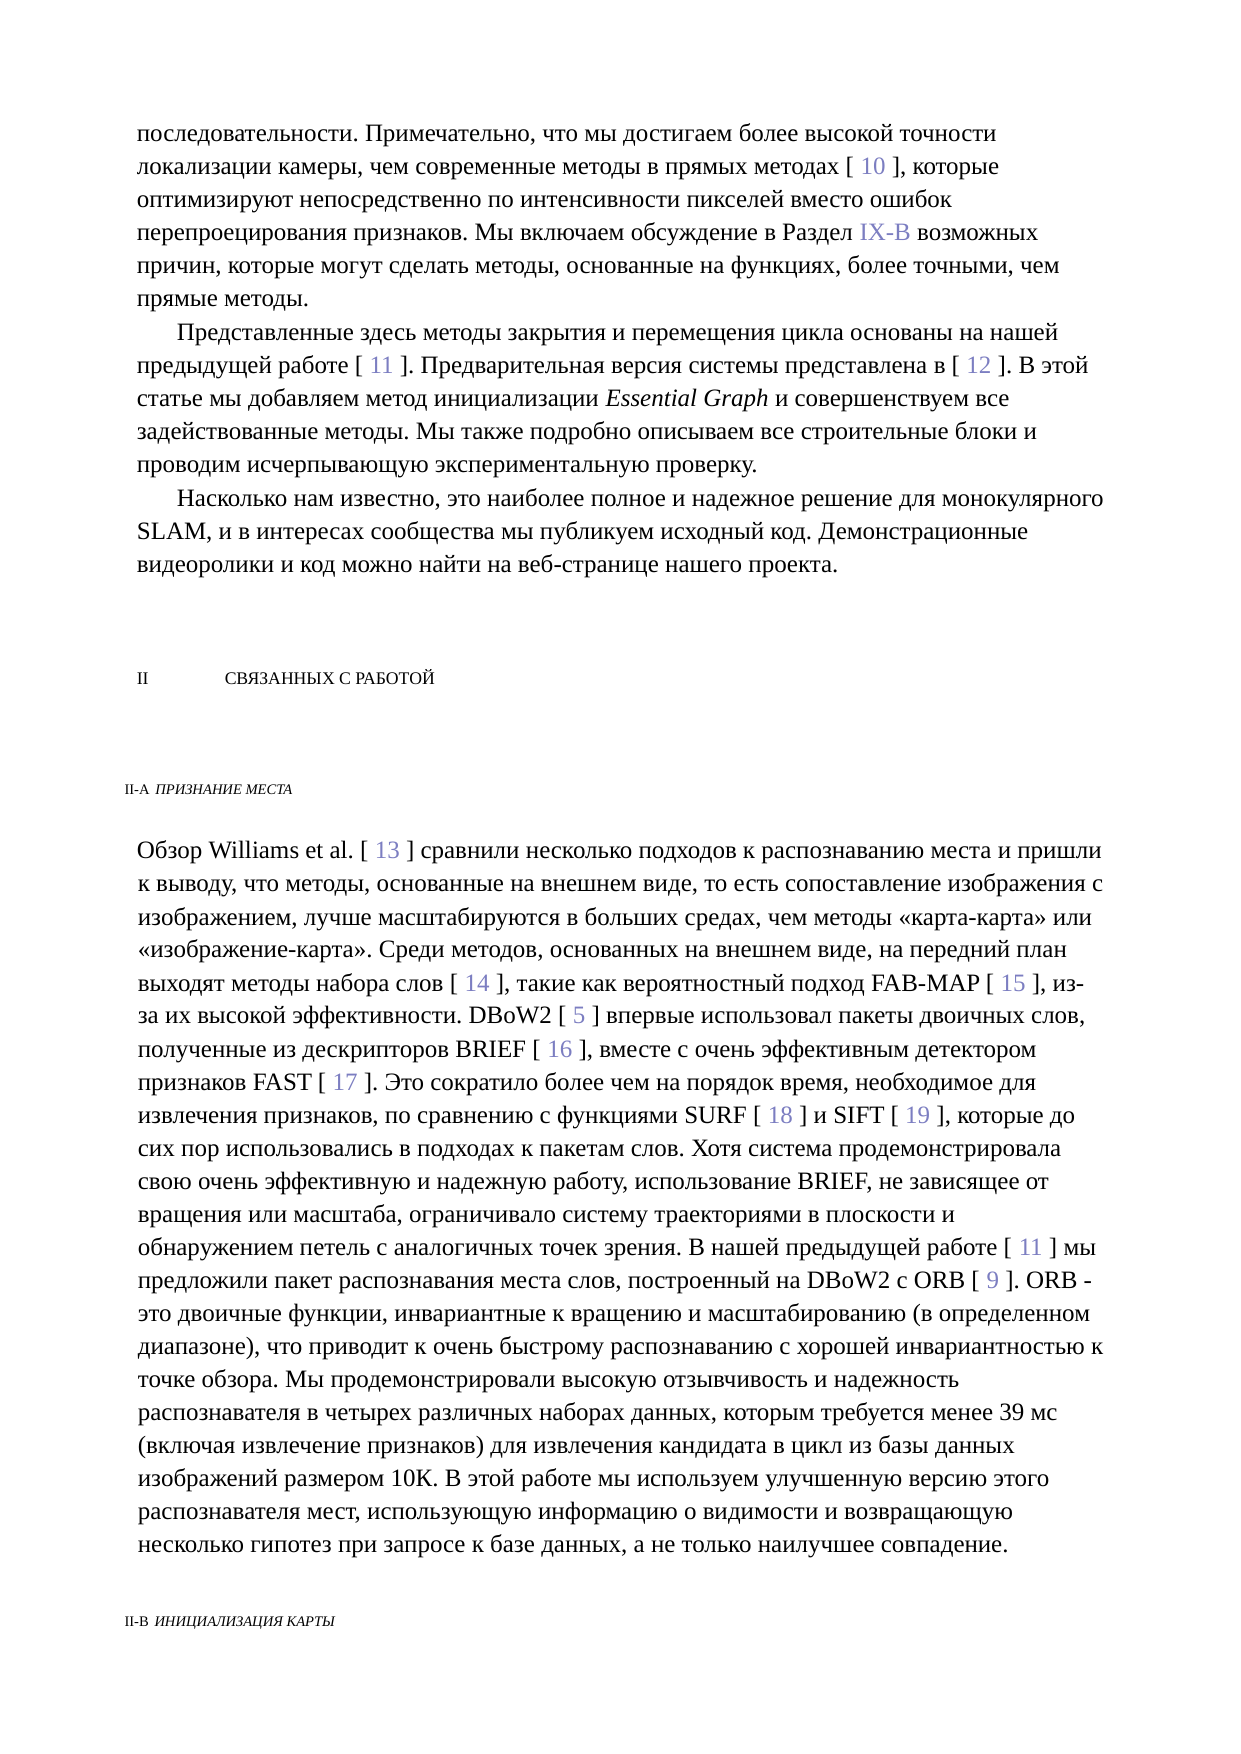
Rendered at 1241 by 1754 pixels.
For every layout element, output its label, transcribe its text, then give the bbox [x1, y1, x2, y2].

text II-B ИНИЦИАЛИЗАЦИЯ КАРТЫ [118, 1603, 1122, 1632]
text II-A ПРИЗНАНИЕ МЕСТА [118, 771, 1122, 799]
text Представленные здесь методы закрытия и перемещения цикла основаны на нашей предыдущей работе [ 11 ]. Предварительная версия системы представлена ​​в [ 12 ]. В этой статье мы добавляем метод инициализации Essential Graph и совершенствуем все задействованные методы. Мы также подробно описываем все строительные блоки и проводим исчерпывающую экспериментальную проверку. [137, 317, 1104, 478]
subtitle II СВЯЗАННЫХ С РАБОТОЙ [137, 668, 1122, 688]
text Насколько нам известно, это наиболее полное и надежное решение для монокулярного SLAM, и в интересах сообщества мы публикуем исходный код. Демонстрационные видеоролики и код можно найти на веб-странице нашего проекта. [137, 483, 1104, 578]
text Обзор Williams et al. [ 13 ] сравнили несколько подходов к распознаванию места и пришли к выводу, что методы, основанные на внешнем виде, то есть сопоставление изображения с изображением, лучше масштабируются в больших средах, чем методы «карта-карта» или «изображение-карта». Среди методов, основанных на внешнем виде, на передний план выходят методы набора слов [ 14 ], такие как вероятностный подход FAB-MAP [ 15 ], из-за их высокой эффективности. DBoW2 [ 5 ] впервые использовал пакеты двоичных слов, полученные из дескрипторов BRIEF [ 16 ], вместе с очень эффективным детектором признаков FAST [ 17 ]. Это сократило более чем на порядок время, необходимое для извлечения признаков, по сравнению с функциями SURF [ 18 ] и SIFT [ 19 ], которые до сих пор использовались в подходах к пакетам слов. Хотя система продемонстрировала свою очень эффективную и надежную работу, использование BRIEF, не зависящее от вращения или масштаба, ограничивало систему траекториями в плоскости и обнаружением петель с аналогичных точек зрения. В нашей предыдущей работе [ 11 ] мы предложили пакет распознавания места слов, построенный на DBoW2 с ORB [ 9 ]. ORB - это двоичные функции, инвариантные к вращению и масштабированию (в определенном диапазоне), что приводит к очень быстрому распознаванию с хорошей инвариантностью к точке обзора. Мы продемонстрировали высокую отзывчивость и надежность распознавателя в четырех различных наборах данных, которым требуется менее 39 мс (включая извлечение признаков) для извлечения кандидата в цикл из базы данных изображений размером 10К. В этой работе мы используем улучшенную версию этого распознавателя мест, использующую информацию о видимости и возвращающую несколько гипотез при запросе к базе данных, а не только наилучшее совпадение. [137, 836, 1104, 1558]
text последовательности. Примечательно, что мы достигаем более высокой точности локализации камеры, чем современные методы в прямых методах [ 10 ], которые оптимизируют непосредственно по интенсивности пикселей вместо ошибок перепроецирования признаков. Мы включаем обсуждение в Раздел IX-B возможных причин, которые могут сделать методы, основанные на функциях, более точными, чем прямые методы. [137, 118, 1104, 312]
